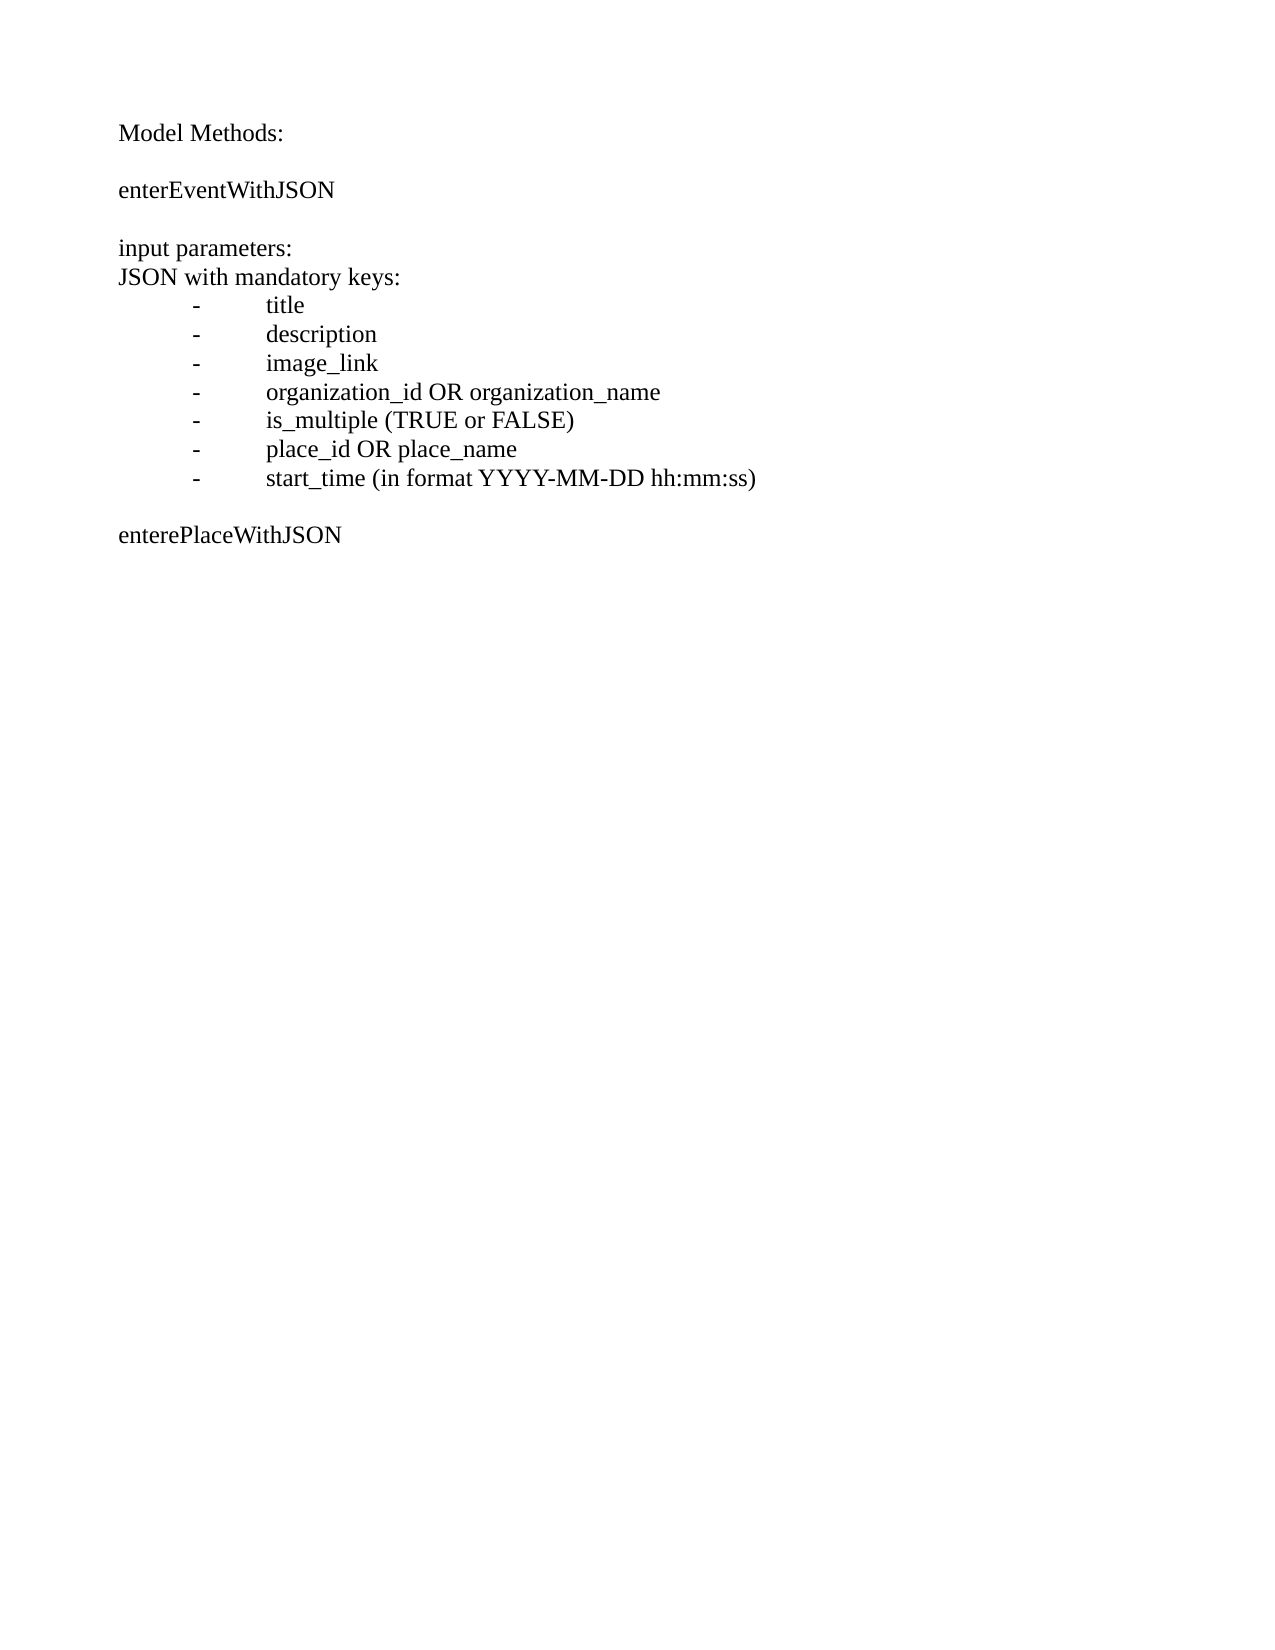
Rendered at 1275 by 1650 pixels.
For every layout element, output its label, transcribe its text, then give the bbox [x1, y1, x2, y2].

text - start_time (in format YYYY-MM-DD hh:mm:ss) [118, 463, 1157, 492]
text enterEventWithJSON [118, 176, 1157, 204]
text - organization_id OR organization_name [118, 377, 1157, 406]
text enterePlaceWithJSON [118, 521, 1157, 549]
text - image_link [118, 348, 1157, 377]
text input parameters: [118, 233, 1157, 262]
text JSON with mandatory keys: [118, 262, 1157, 291]
text - is_multiple (TRUE or FALSE) [118, 406, 1157, 434]
text - title [118, 291, 1157, 319]
text Model Methods: [118, 118, 1157, 147]
text - description [118, 319, 1157, 348]
text - place_id OR place_name [118, 434, 1157, 463]
